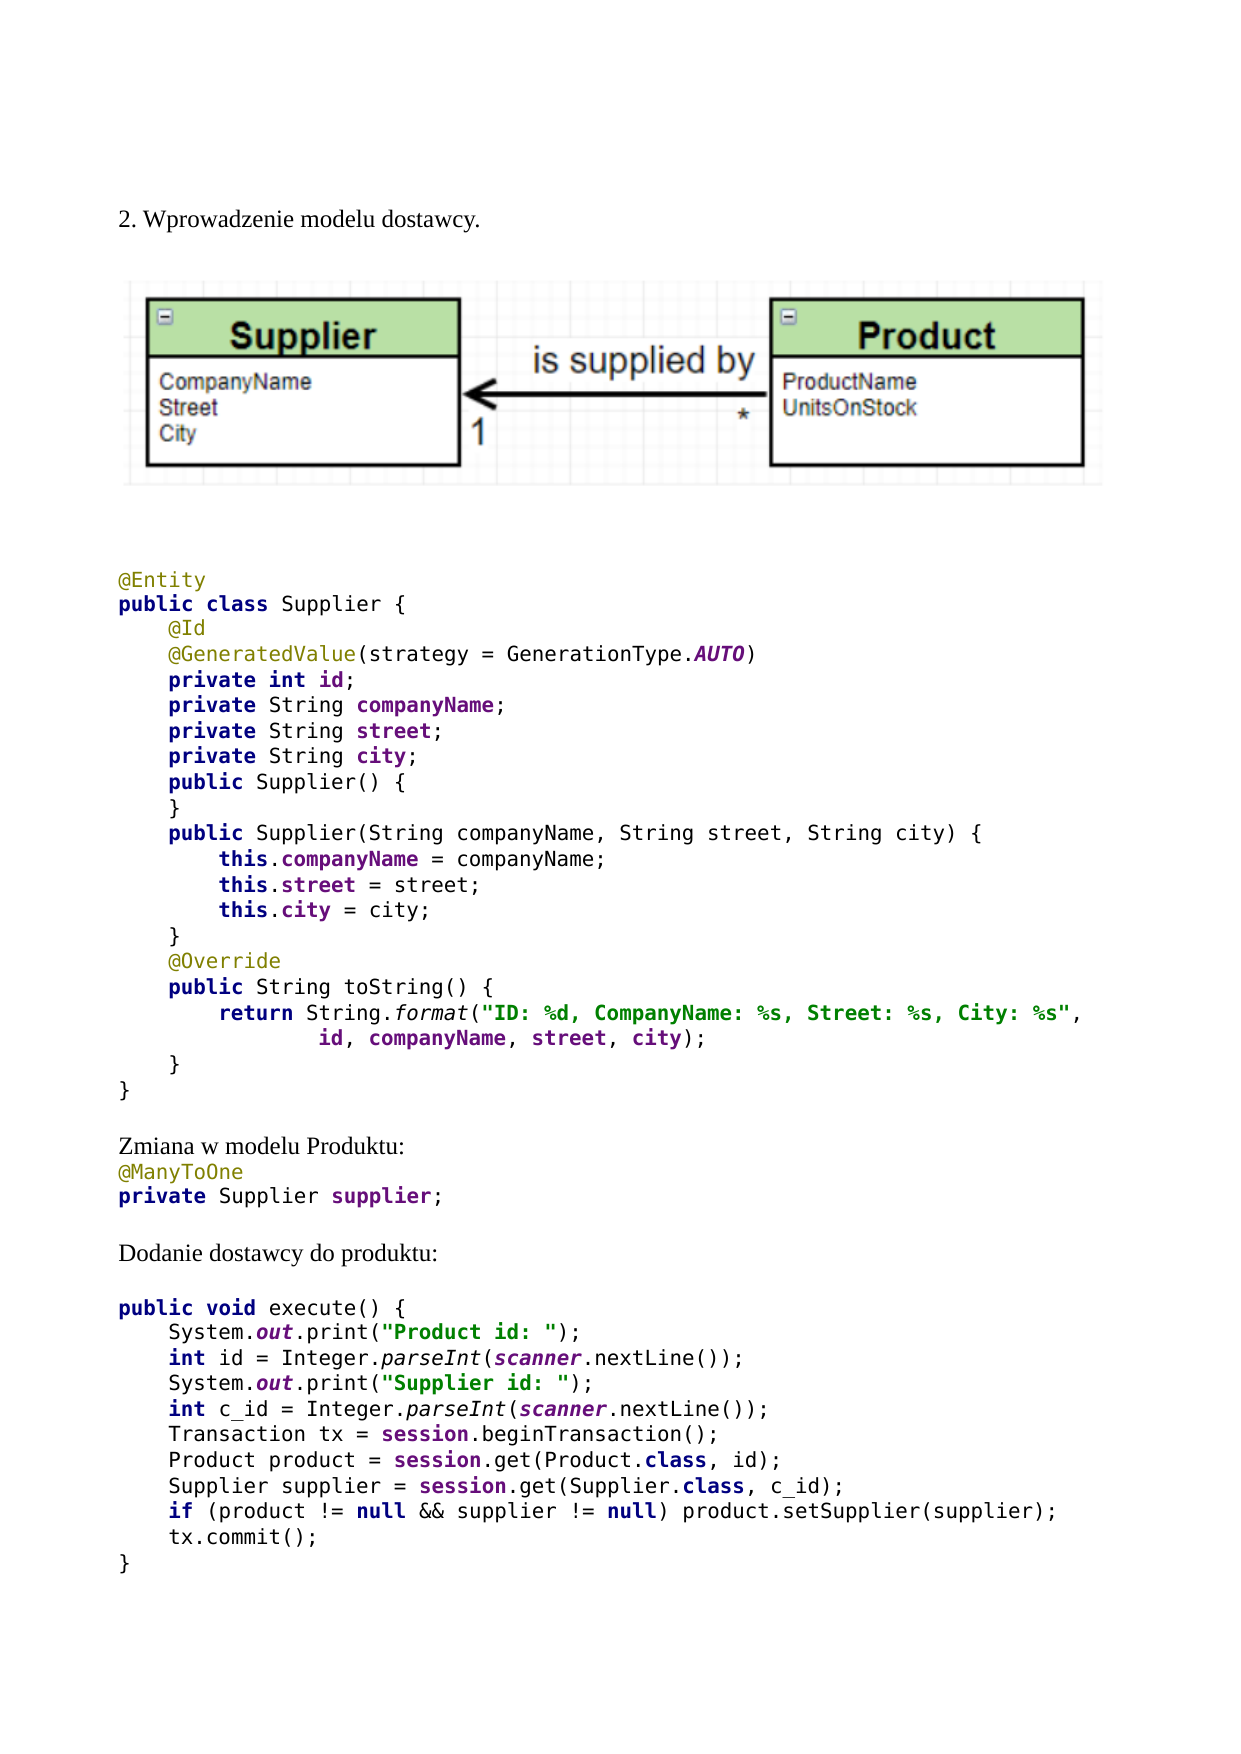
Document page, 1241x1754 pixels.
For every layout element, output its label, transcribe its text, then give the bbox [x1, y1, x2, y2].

text public String toString() { [118, 975, 1122, 1001]
text 2. Wprowadzenie modelu dostawcy. [118, 204, 1122, 233]
text this.street = street; [118, 873, 1122, 898]
text } [118, 1052, 1122, 1078]
text tx.commit(); [118, 1525, 1122, 1551]
text @Entity [118, 568, 1122, 592]
text @Id [118, 616, 1122, 642]
text System.out.print("Supplier id: "); [118, 1371, 1122, 1397]
text } [118, 924, 1122, 949]
text Zmiana w modelu Produktu: [118, 1131, 1122, 1160]
text private String street; [118, 719, 1122, 744]
text Transaction tx = session.beginTransaction(); [118, 1422, 1122, 1448]
text return String.format("ID: %d, CompanyName: %s, Street: %s, City: %s", [118, 1001, 1122, 1026]
text if (product != null && supplier != null) product.setSupplier(supplier); [118, 1499, 1122, 1525]
text } [118, 796, 1122, 821]
text public Supplier(String companyName, String street, String city) { [118, 821, 1122, 847]
picture [118, 276, 1123, 511]
text @Override [118, 949, 1122, 975]
text private Supplier supplier; [118, 1184, 1122, 1209]
text System.out.print("Product id: "); [118, 1320, 1122, 1346]
text public class Supplier { [118, 592, 1122, 616]
text this.city = city; [118, 898, 1122, 924]
text private String companyName; [118, 693, 1122, 719]
text @ManyToOne [118, 1160, 1122, 1184]
text Supplier supplier = session.get(Supplier.class, c_id); [118, 1474, 1122, 1499]
text private int id; [118, 668, 1122, 693]
text @GeneratedValue(strategy = GenerationType.AUTO) [118, 642, 1122, 668]
text this.companyName = companyName; [118, 847, 1122, 873]
text public Supplier() { [118, 770, 1122, 796]
text Dodanie dostawcy do produktu: [118, 1238, 1122, 1267]
text } [118, 1551, 1122, 1575]
text } [118, 1078, 1122, 1102]
text Product product = session.get(Product.class, id); [118, 1448, 1122, 1474]
text private String city; [118, 744, 1122, 770]
text int c_id = Integer.parseInt(scanner.nextLine()); [118, 1397, 1122, 1422]
text id, companyName, street, city); [118, 1026, 1122, 1052]
text int id = Integer.parseInt(scanner.nextLine()); [118, 1346, 1122, 1371]
text public void execute() { [118, 1296, 1122, 1320]
